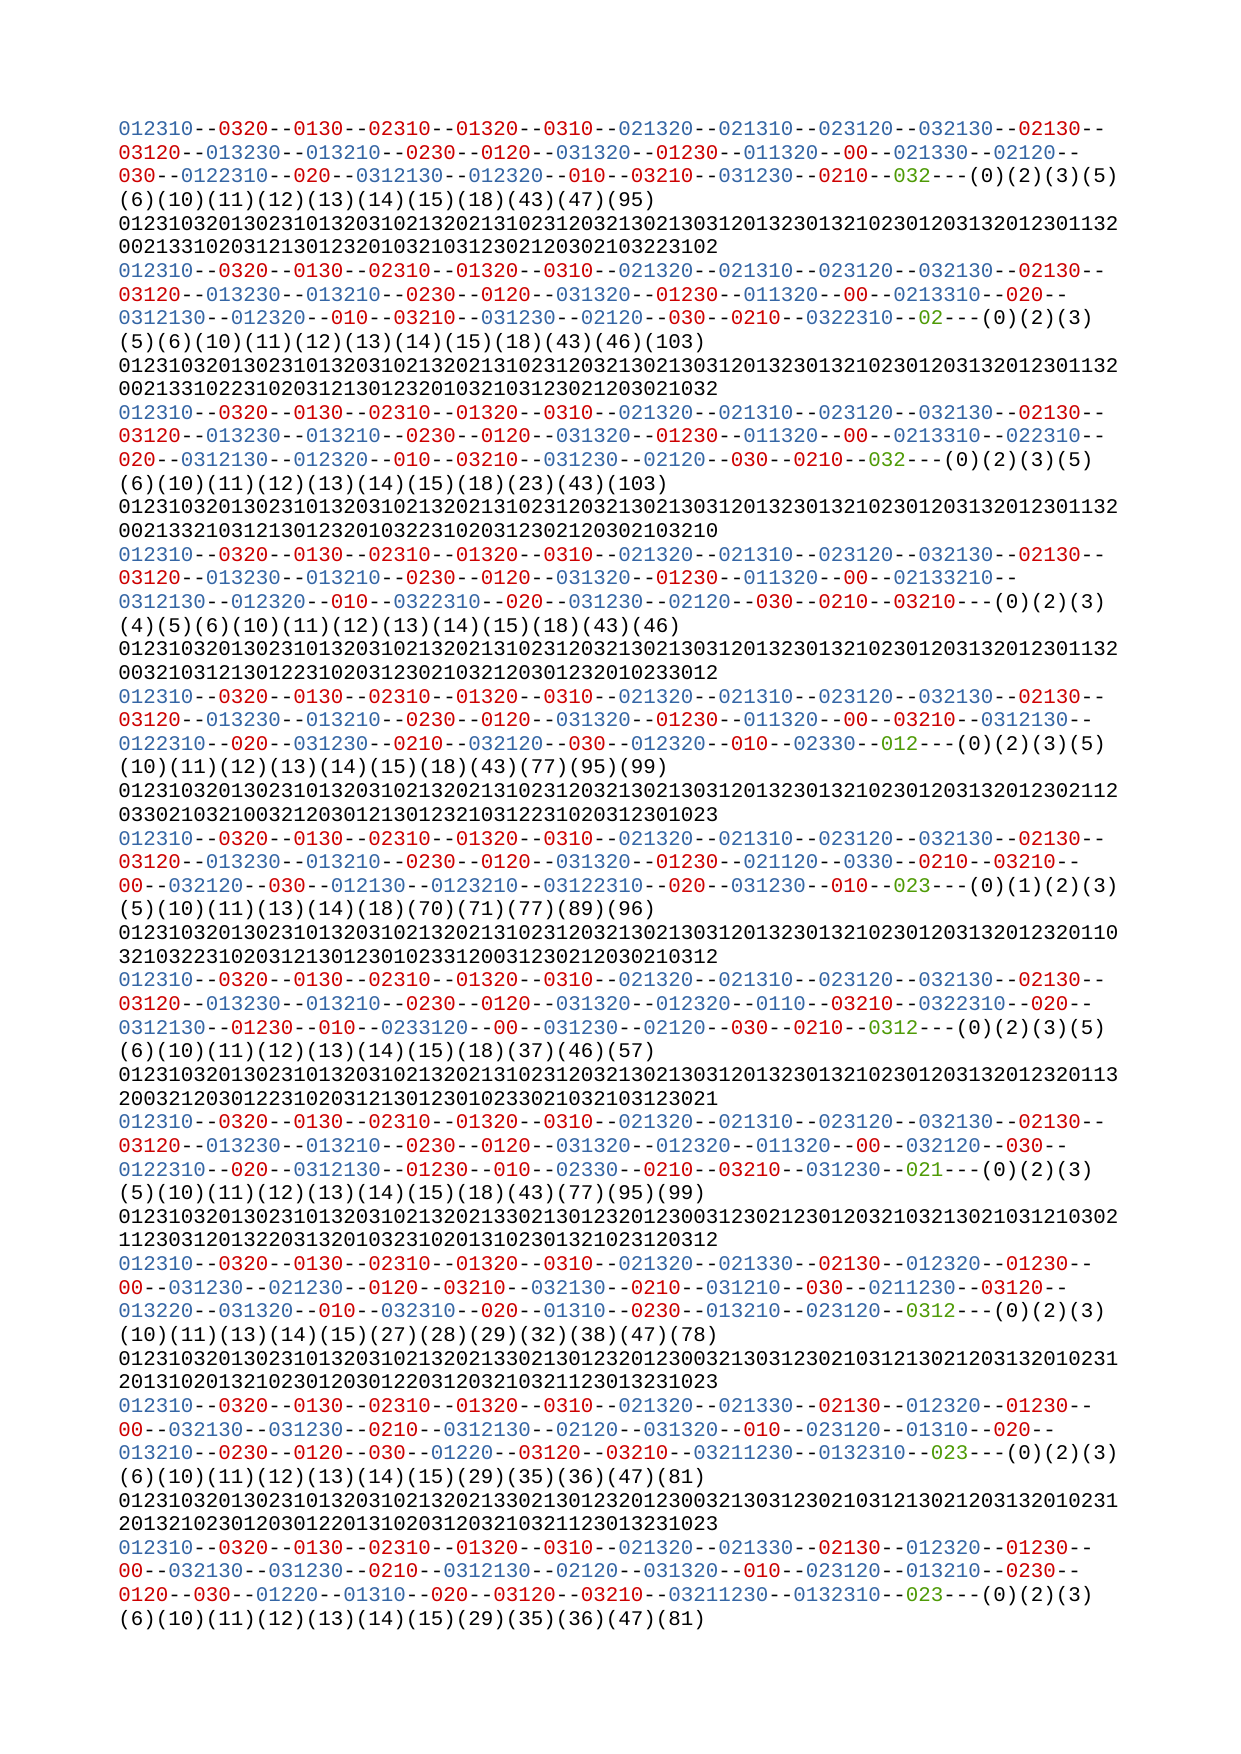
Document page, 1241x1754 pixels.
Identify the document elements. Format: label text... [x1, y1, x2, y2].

text 01231032013023101320310213202133021301232012300321303123021031213021203132010231201321023012030122013102031203210321123013231023 [118, 1489, 1122, 1537]
text 012310--0320--0130--02310--01320--0310--021320--021330--02130--012320--01230--00--032130--031230--0210--0312130--02120--031320--010--023120--013210--0230--0120--030--01220--01310--020--03120--03210--03211230--0132310--023---(0)(2)(3)(6)(10)(11)(12)(13)(14)(15)(29)(35)(36)(47)(81) [118, 1537, 1122, 1631]
text 01231032013023101320310213202131023120321302130312013230132102301203132012301132002133102031213012320103210312302120302103223102 [118, 213, 1122, 260]
text 01231032013023101320310213202133021301232012300312302123012032103213021031210302112303120132203132010323102013102301321023120312 [118, 1206, 1122, 1253]
text 012310--0320--0130--02310--01320--0310--021320--021330--02130--012320--01230--00--032130--031230--0210--0312130--02120--031320--010--023120--01310--020--013210--0230--0120--030--01220--03120--03210--03211230--0132310--023---(0)(2)(3)(6)(10)(11)(12)(13)(14)(15)(29)(35)(36)(47)(81) [118, 1395, 1122, 1489]
text 01231032013023101320310213202131023120321302130312013230132102301203132012301132002133102231020312130123201032103123021203021032 [118, 354, 1122, 402]
text 01231032013023101320310213202131023120321302130312013230132102301203132012320113200321203012231020312130123010233021032103123021 [118, 1064, 1122, 1111]
text 01231032013023101320310213202133021301232012300321303123021031213021203132010231201310201321023012030122031203210321123013231023 [118, 1348, 1122, 1395]
text 01231032013023101320310213202131023120321302130312013230132102301203132012301132002133210312130123201032231020312302120302103210 [118, 496, 1122, 544]
text 012310--0320--0130--02310--01320--0310--021320--021310--023120--032130--02130--03120--013230--013210--0230--0120--031320--01230--011320--00--021330--02120--030--0122310--020--0312130--012320--010--03210--031230--0210--032---(0)(2)(3)(5)(6)(10)(11)(12)(13)(14)(15)(18)(43)(47)(95) [118, 118, 1122, 213]
text 012310--0320--0130--02310--01320--0310--021320--021310--023120--032130--02130--03120--013230--013210--0230--0120--031320--01230--011320--00--02133210--0312130--012320--010--0322310--020--031230--02120--030--0210--03210---(0)(2)(3)(4)(5)(6)(10)(11)(12)(13)(14)(15)(18)(43)(46) [118, 544, 1122, 638]
text 01231032013023101320310213202131023120321302130312013230132102301203132012302112033021032100321203012130123210312231020312301023 [118, 780, 1122, 827]
text 012310--0320--0130--02310--01320--0310--021320--021310--023120--032130--02130--03120--013230--013210--0230--0120--031320--01230--011320--00--0213310--022310--020--0312130--012320--010--03210--031230--02120--030--0210--032---(0)(2)(3)(5)(6)(10)(11)(12)(13)(14)(15)(18)(23)(43)(103) [118, 402, 1122, 496]
text 012310--0320--0130--02310--01320--0310--021320--021310--023120--032130--02130--03120--013230--013210--0230--0120--031320--01230--011320--00--0213310--020--0312130--012320--010--03210--031230--02120--030--0210--0322310--02---(0)(2)(3)(5)(6)(10)(11)(12)(13)(14)(15)(18)(43)(46)(103) [118, 260, 1122, 354]
text 01231032013023101320310213202131023120321302130312013230132102301203132012301132003210312130122310203123021032120301232010233012 [118, 638, 1122, 686]
text 012310--0320--0130--02310--01320--0310--021320--021330--02130--012320--01230--00--031230--021230--0120--03210--032130--0210--031210--030--0211230--03120--013220--031320--010--032310--020--01310--0230--013210--023120--0312---(0)(2)(3)(10)(11)(13)(14)(15)(27)(28)(29)(32)(38)(47)(78) [118, 1253, 1122, 1348]
text 012310--0320--0130--02310--01320--0310--021320--021310--023120--032130--02130--03120--013230--013210--0230--0120--031320--012320--011320--00--032120--030--0122310--020--0312130--01230--010--02330--0210--03210--031230--021---(0)(2)(3)(5)(10)(11)(12)(13)(14)(15)(18)(43)(77)(95)(99) [118, 1111, 1122, 1206]
text 012310--0320--0130--02310--01320--0310--021320--021310--023120--032130--02130--03120--013230--013210--0230--0120--031320--012320--0110--03210--0322310--020--0312130--01230--010--0233120--00--031230--02120--030--0210--0312---(0)(2)(3)(5)(6)(10)(11)(12)(13)(14)(15)(18)(37)(46)(57) [118, 969, 1122, 1064]
text 012310--0320--0130--02310--01320--0310--021320--021310--023120--032130--02130--03120--013230--013210--0230--0120--031320--01230--021120--0330--0210--03210--00--032120--030--012130--0123210--03122310--020--031230--010--023---(0)(1)(2)(3)(5)(10)(11)(13)(14)(18)(70)(71)(77)(89)(96) [118, 827, 1122, 922]
text 012310--0320--0130--02310--01320--0310--021320--021310--023120--032130--02130--03120--013230--013210--0230--0120--031320--01230--011320--00--03210--0312130--0122310--020--031230--0210--032120--030--012320--010--02330--012---(0)(2)(3)(5)(10)(11)(12)(13)(14)(15)(18)(43)(77)(95)(99) [118, 686, 1122, 780]
text 01231032013023101320310213202131023120321302130312013230132102301203132012320110321032231020312130123010233120031230212030210312 [118, 922, 1122, 969]
